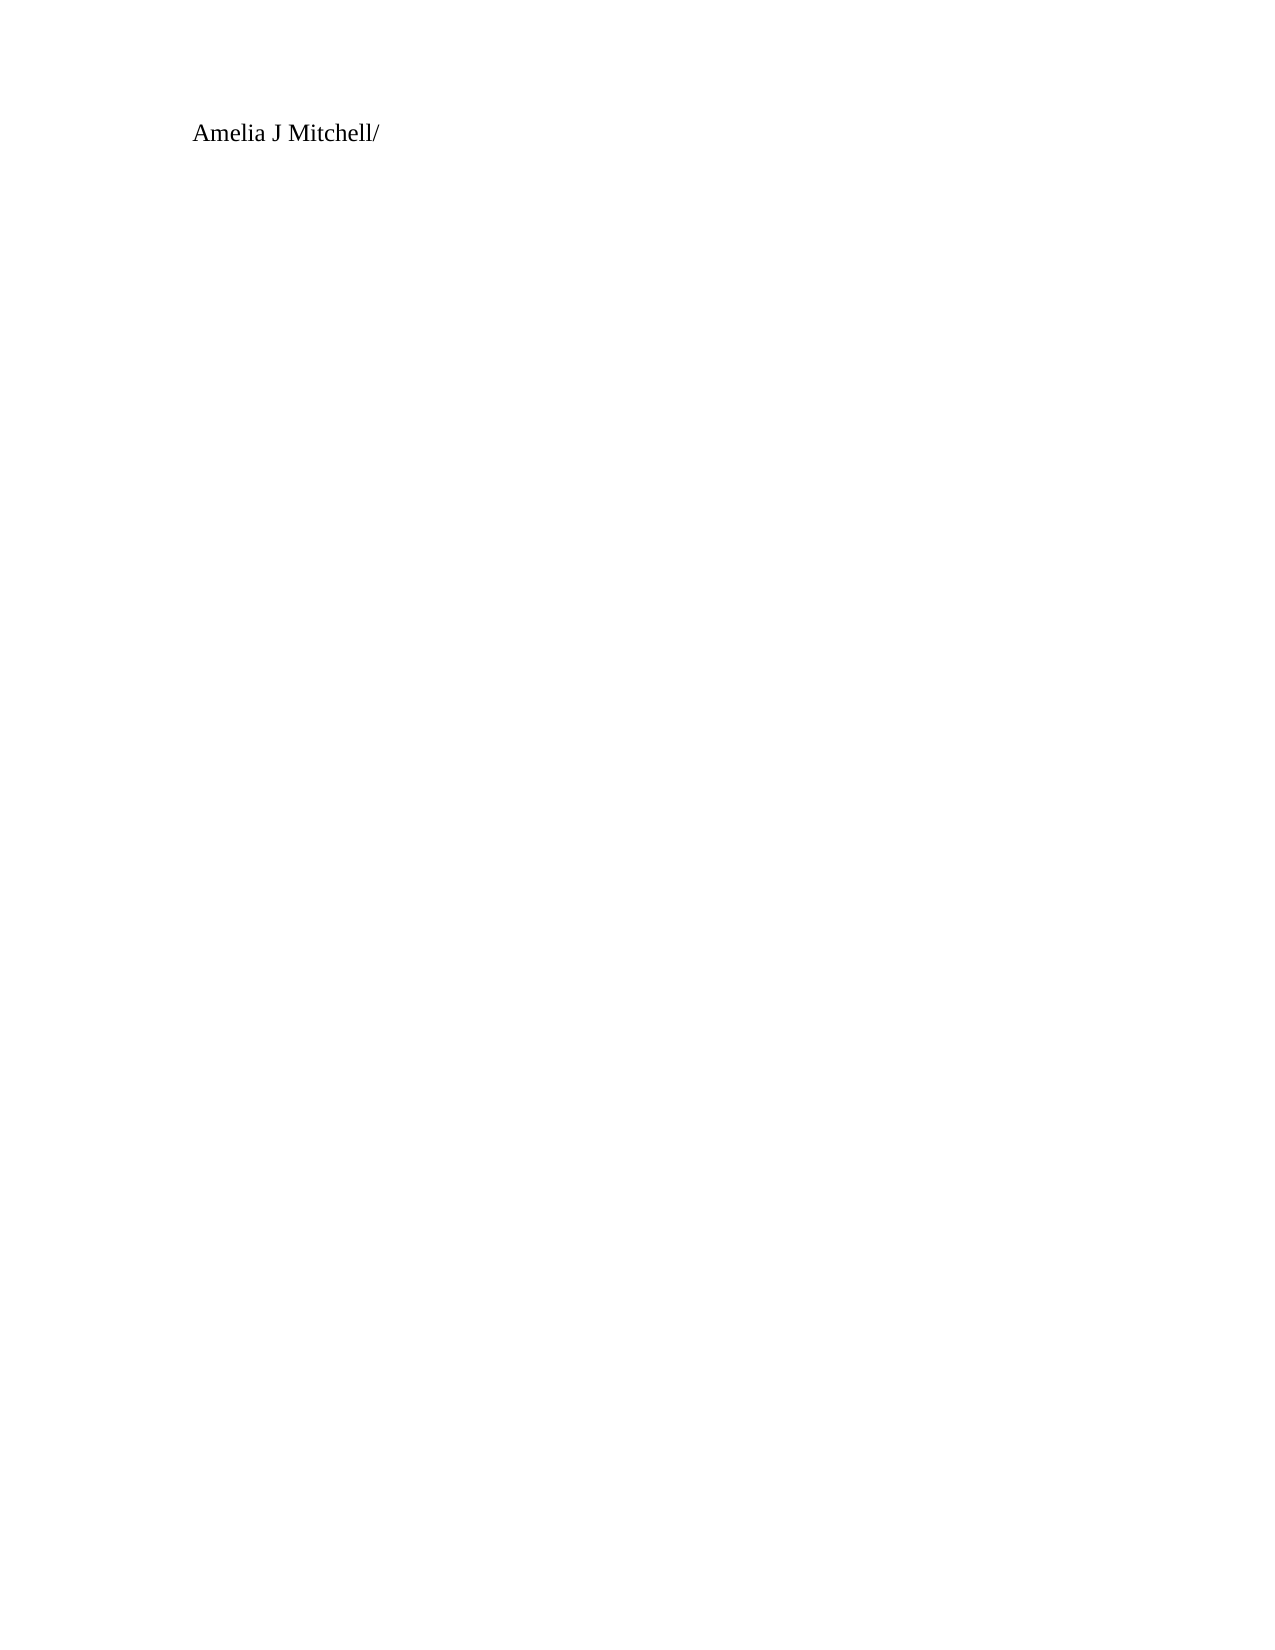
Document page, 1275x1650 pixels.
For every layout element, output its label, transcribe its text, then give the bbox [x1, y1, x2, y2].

text Amelia J Mitchell/ [118, 118, 1157, 147]
